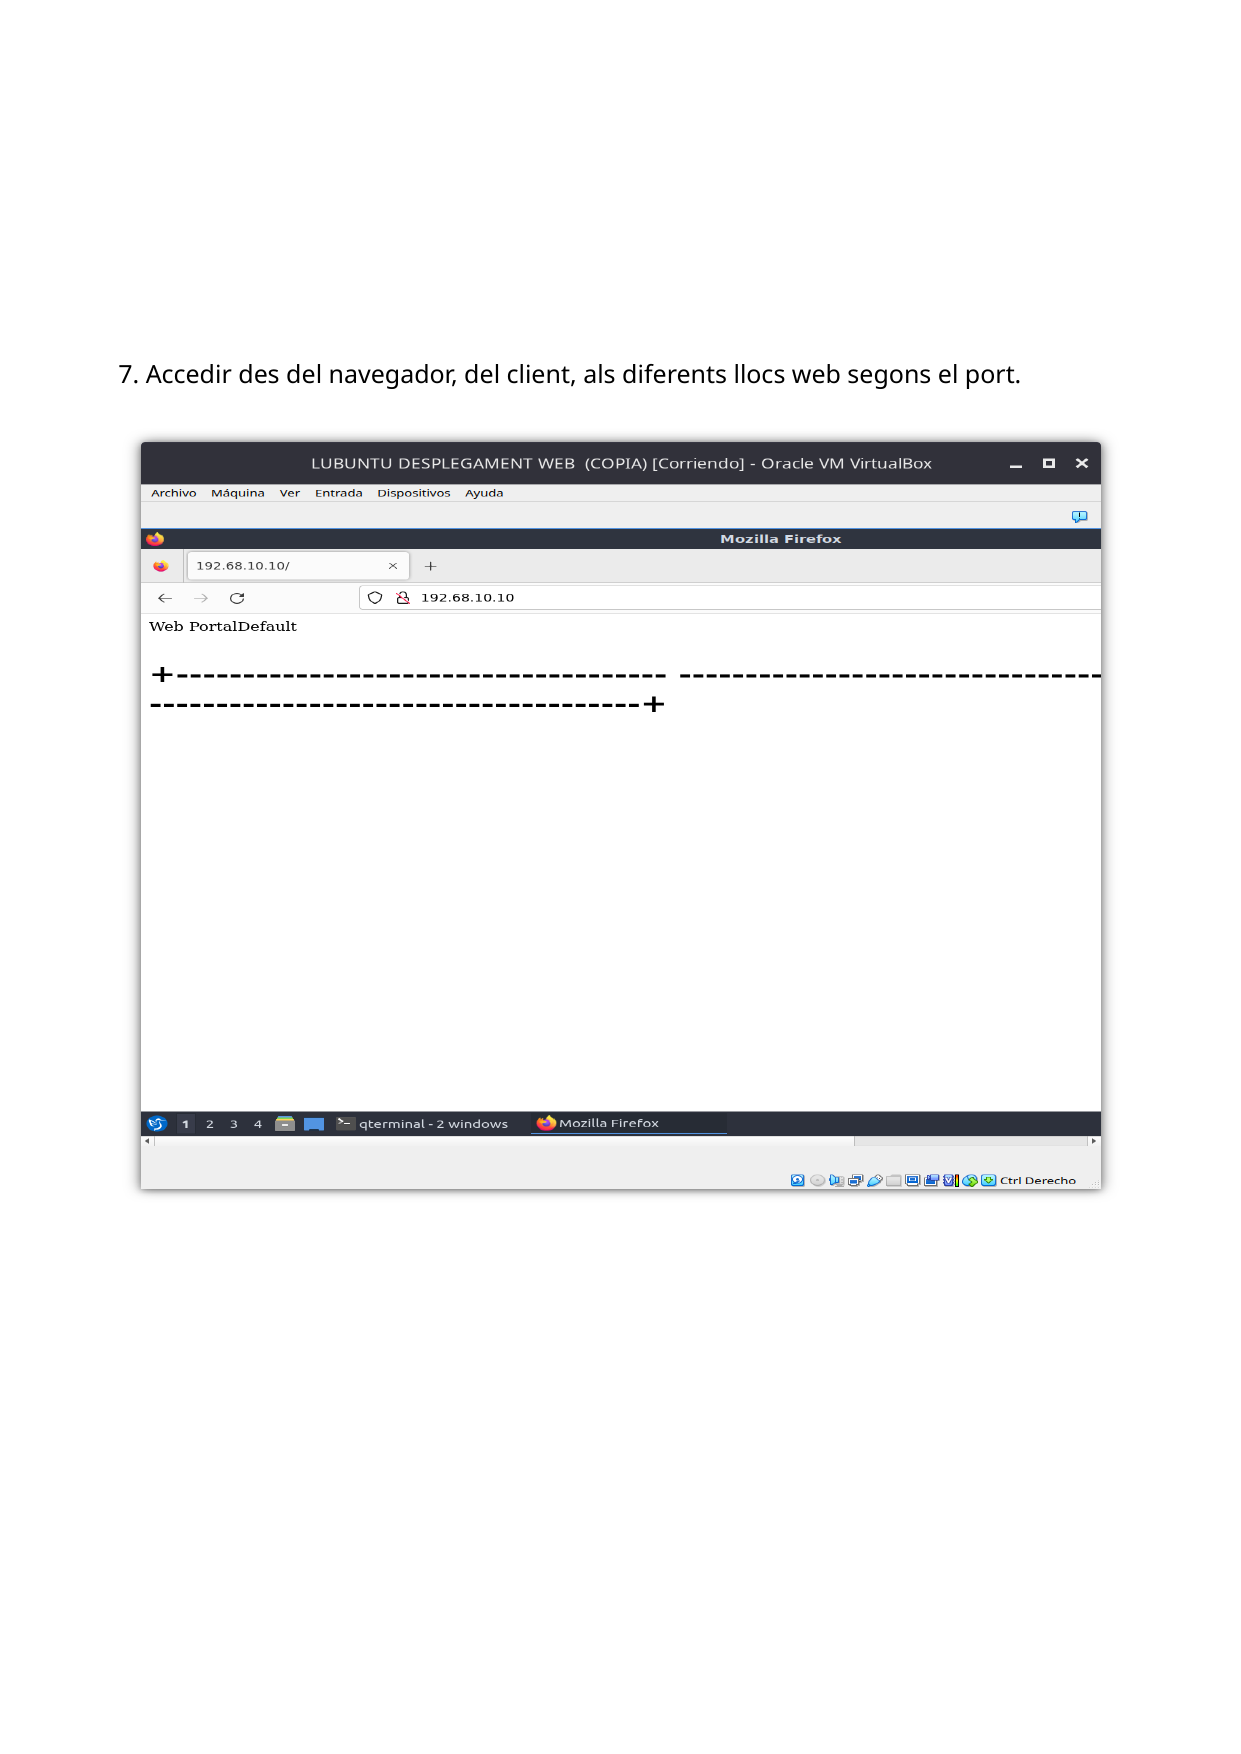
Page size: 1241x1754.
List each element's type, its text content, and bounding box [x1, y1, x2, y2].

text 7. Accedir des del navegador, del client, als diferents llocs web segons el port. [118, 357, 1122, 391]
picture [118, 424, 1123, 1206]
